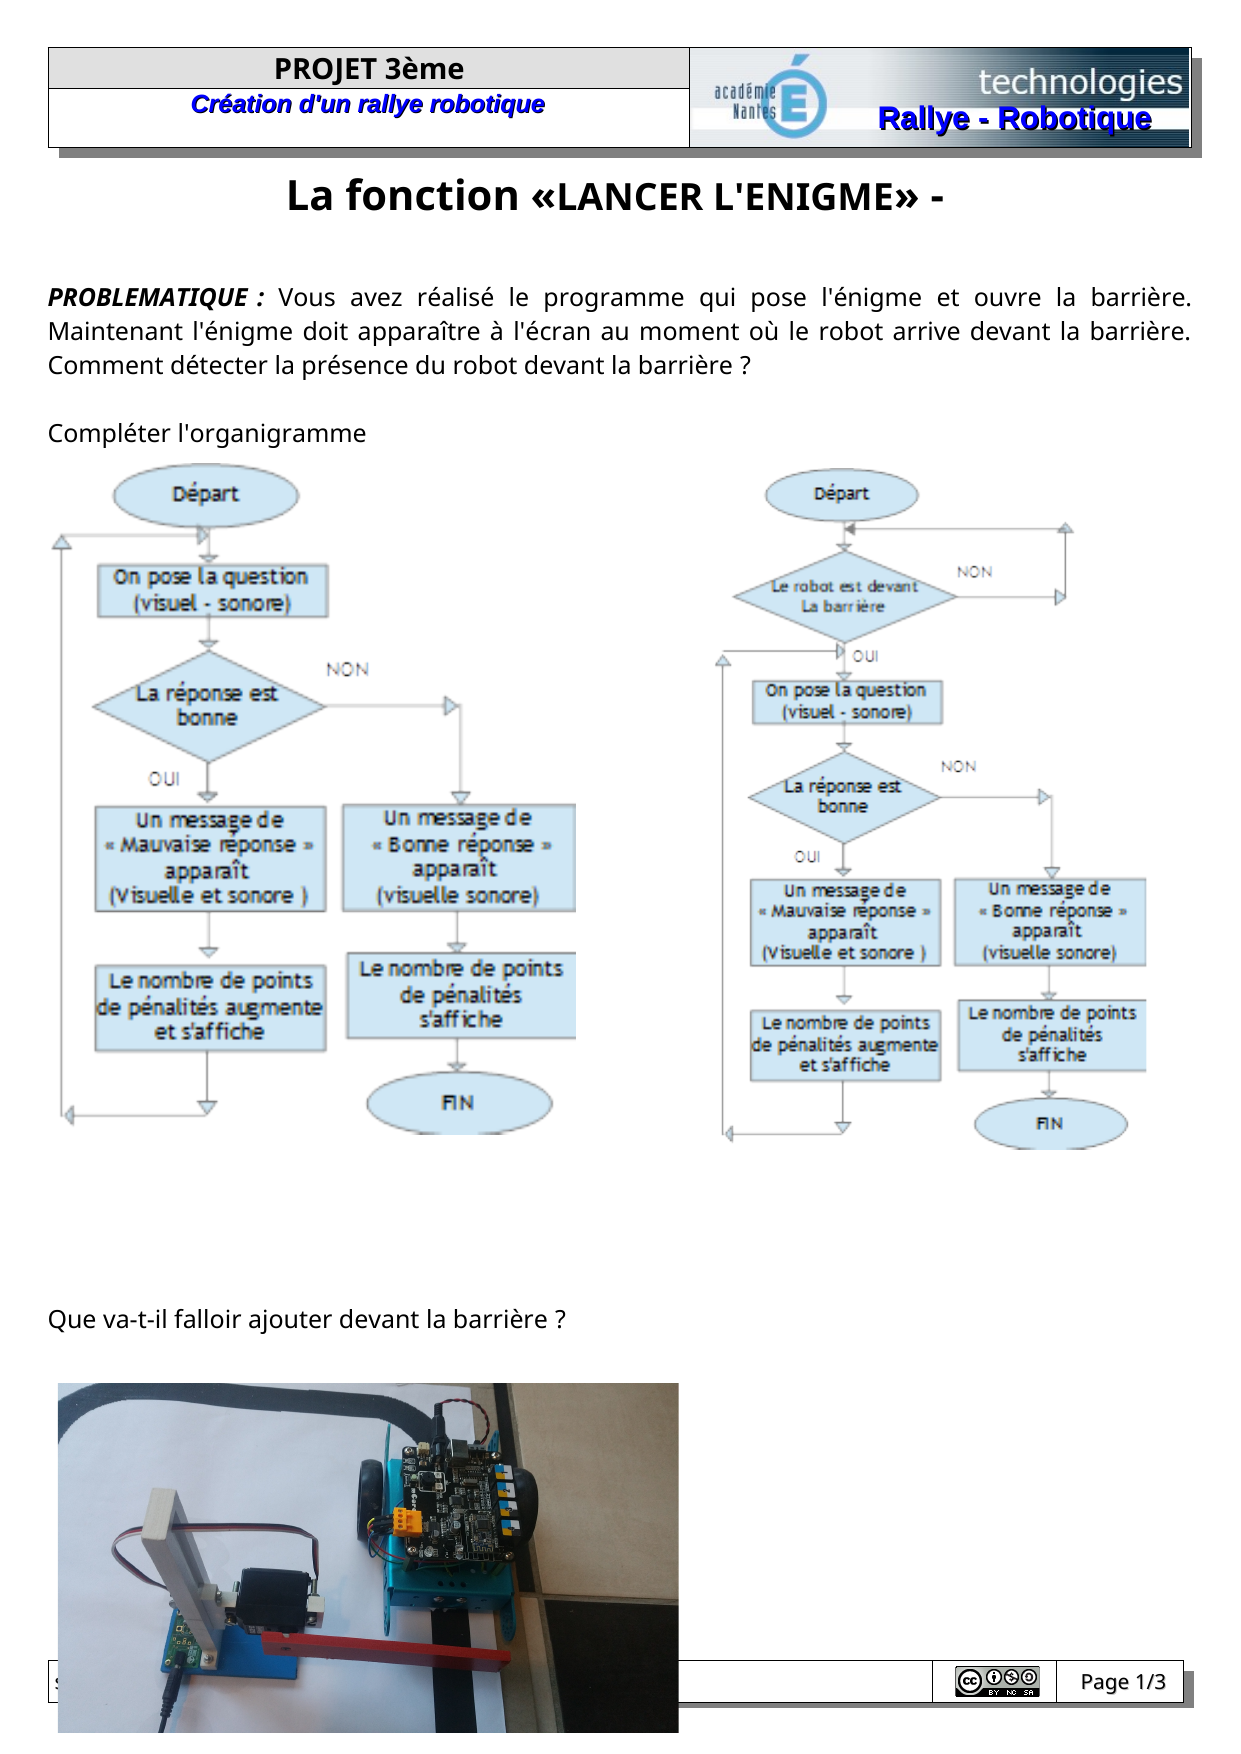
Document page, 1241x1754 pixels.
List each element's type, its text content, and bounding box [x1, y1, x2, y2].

picture [51, 463, 576, 1135]
picture [955, 1666, 1040, 1697]
picture [714, 468, 1147, 1150]
text Que va-t-il falloir ajouter devant la barrière ? [47, 1301, 1193, 1336]
picture [690, 48, 1189, 147]
text PROBLEMATIQUE : Vous avez réalisé le programme qui pose l'énigme et ouvre la barrière. Maintenant l'énigme doit apparaître à l'écran au moment où le robot arrive devant la barrière. Comment détecter la présence du robot devant la barrière ? [47, 279, 1193, 382]
text Compléter l'organigramme [47, 416, 1193, 450]
text La fonction «LANCER L'ENIGME» - [47, 166, 1193, 223]
picture [57, 1383, 679, 1733]
